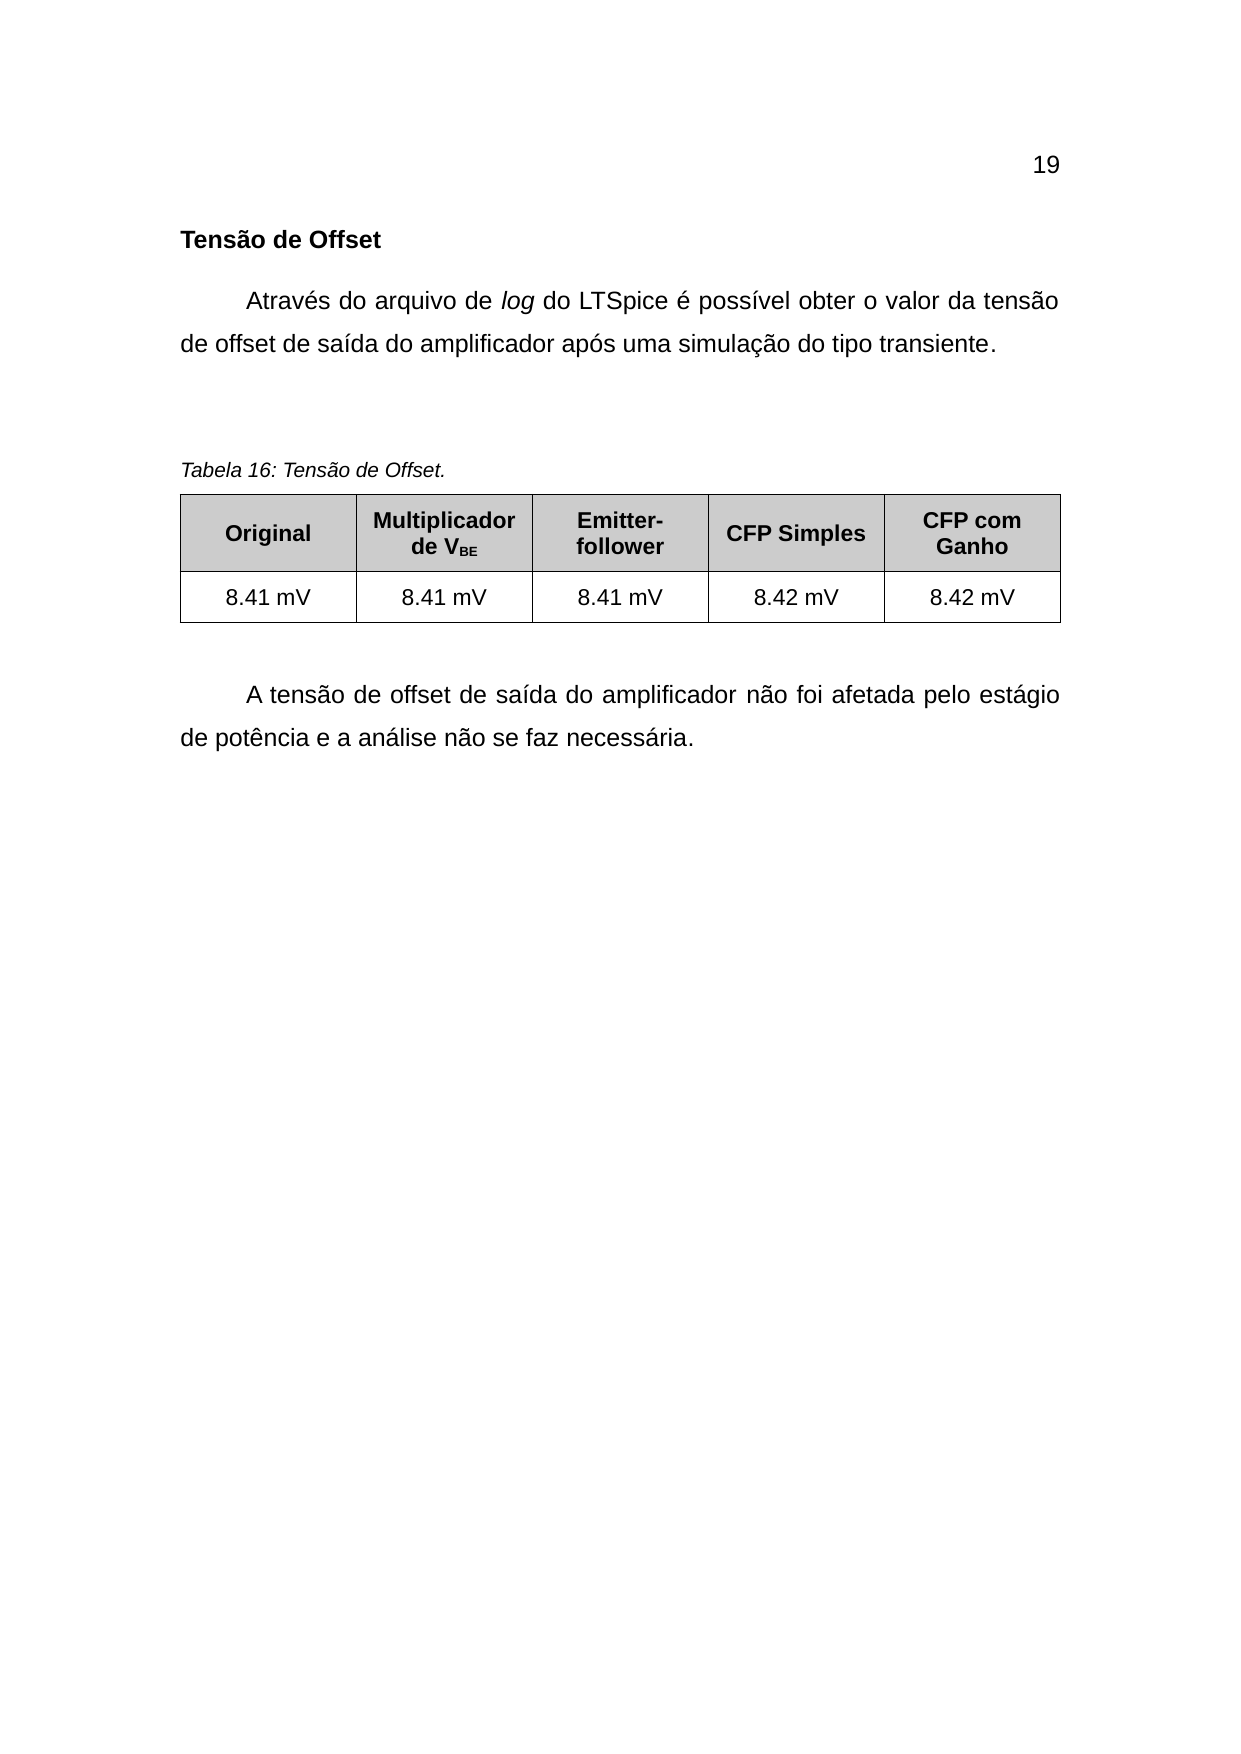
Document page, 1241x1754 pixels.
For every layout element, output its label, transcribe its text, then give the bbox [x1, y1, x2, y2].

subtitle Tensão de Offset [180, 225, 1060, 254]
table_header Emitter-follower [533, 495, 708, 571]
table_header Multiplicador de VBE [357, 495, 532, 571]
table_header Original [181, 495, 356, 571]
text Tabela 16: Tensão de Offset. [180, 457, 1060, 481]
table_cell 8.42 mV [885, 572, 1060, 622]
table_cell 8.41 mV [357, 572, 532, 622]
table_header CFP com Ganho [885, 495, 1060, 571]
table_cell 8.41 mV [533, 572, 708, 622]
table_header CFP Simples [709, 495, 884, 571]
text A tensão de offset de saída do amplificador não foi afetada pelo estágio de potência e a análise não se faz necessária. [180, 680, 1060, 752]
text Através do arquivo de log do LTSpice é possível obter o valor da tensão de offset de saída do amplificador após uma simulação do tipo transiente. [180, 286, 1060, 358]
table_cell 8.41 mV [181, 572, 356, 622]
table_cell 8.42 mV [709, 572, 884, 622]
